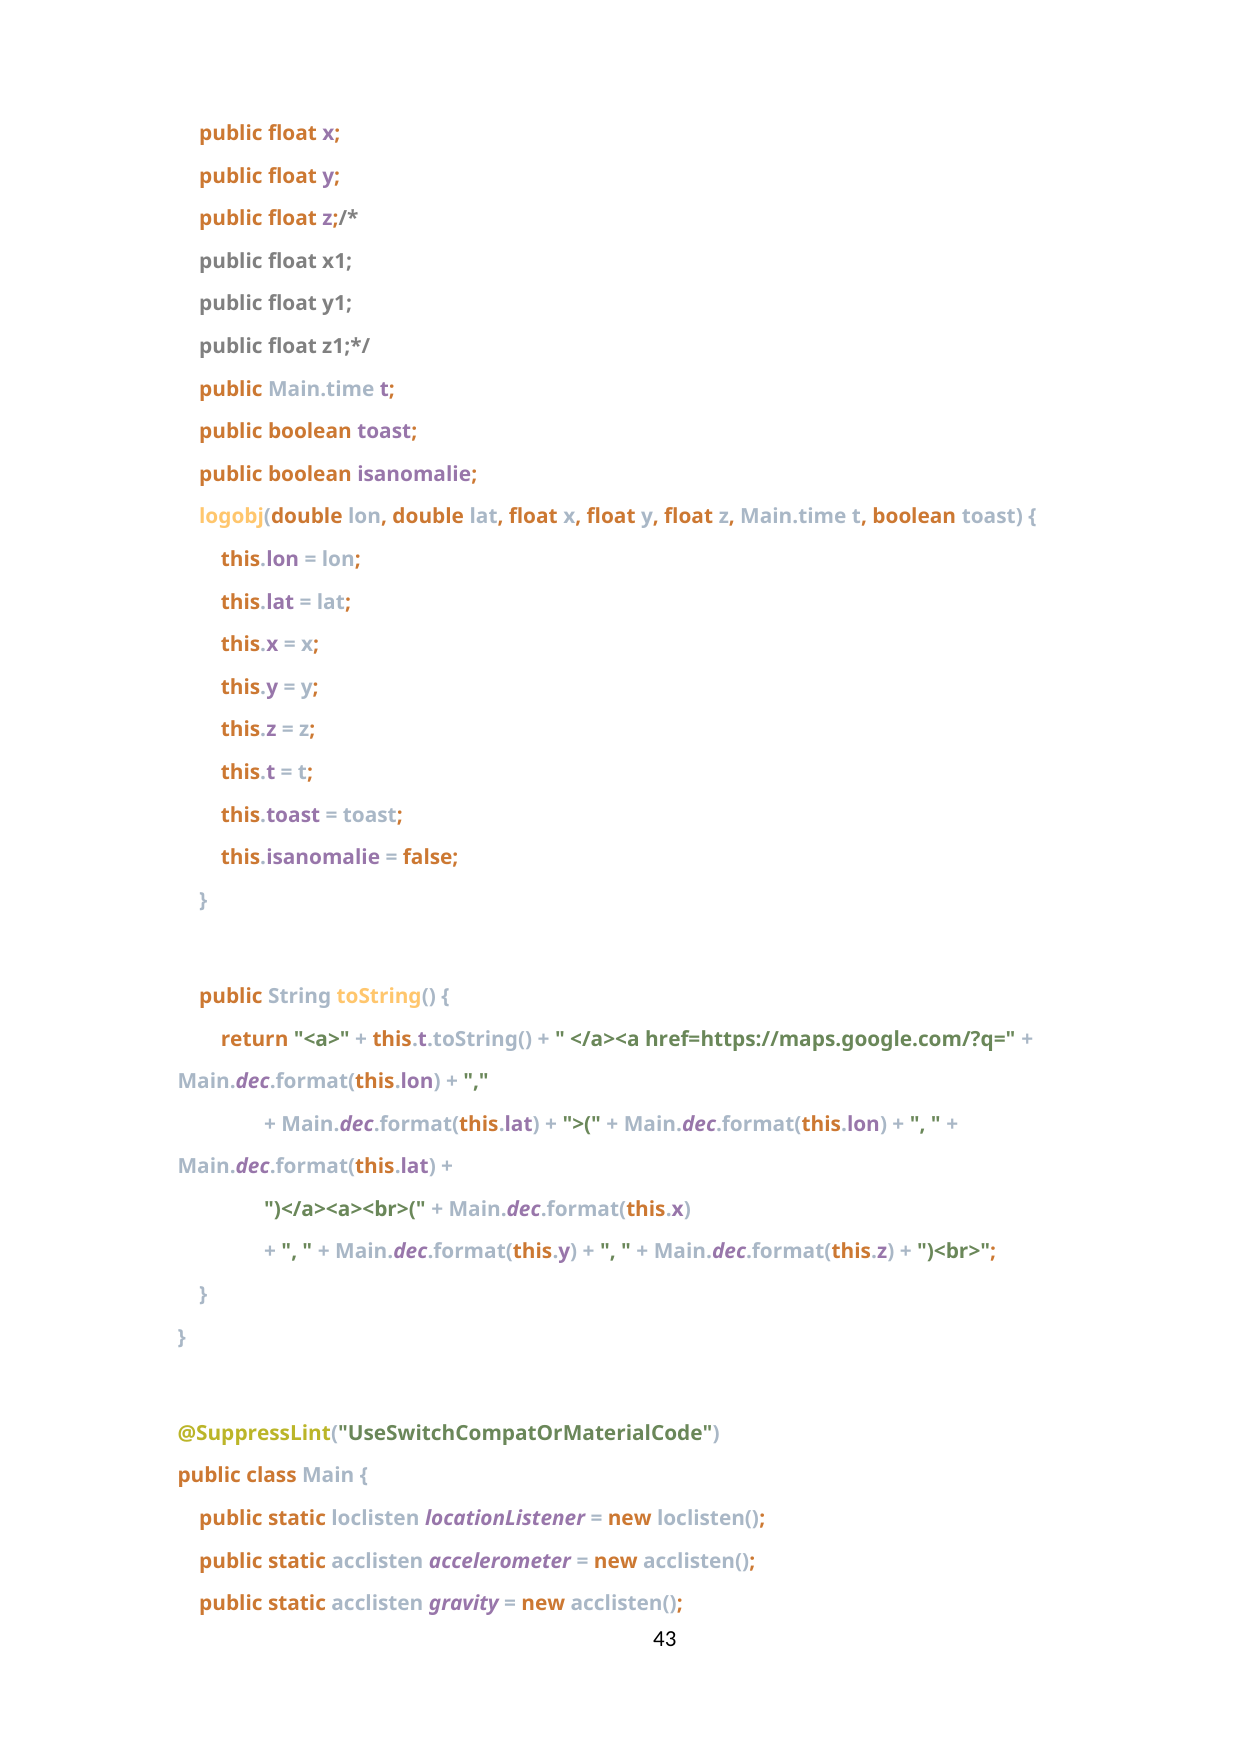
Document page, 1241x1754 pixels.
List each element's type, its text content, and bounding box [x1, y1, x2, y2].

text public float x; public float y; public float z;/* public float x1; public float y1; public float z1;*/ public Main.time t; public boolean toast; public boolean isanomalie; logobj(double lon, double lat, float x, float y, float z, Main.time t, boolean toast) { this.lon = lon; this.lat = lat; this.x = x; this.y = y; this.z = z; this.t = t; this.toast = toast; this.isanomalie = false; } public String toString() { return "<a>" + this.t.toString() + " </a><a href=https://maps.google.com/?q=" + Main.dec.format(this.lon) + "," + Main.dec.format(this.lat) + ">(" + Main.dec.format(this.lon) + ", " + Main.dec.format(this.lat) + ")</a><a><br>(" + Main.dec.format(this.x) + ", " + Main.dec.format(this.y) + ", " + Main.dec.format(this.z) + ")<br>"; } } @SuppressLint("UseSwitchCompatOrMaterialCode") public class Main { public static loclisten locationListener = new loclisten(); public static acclisten accelerometer = new acclisten(); public static acclisten gravity = new acclisten(); [177, 118, 1152, 1617]
